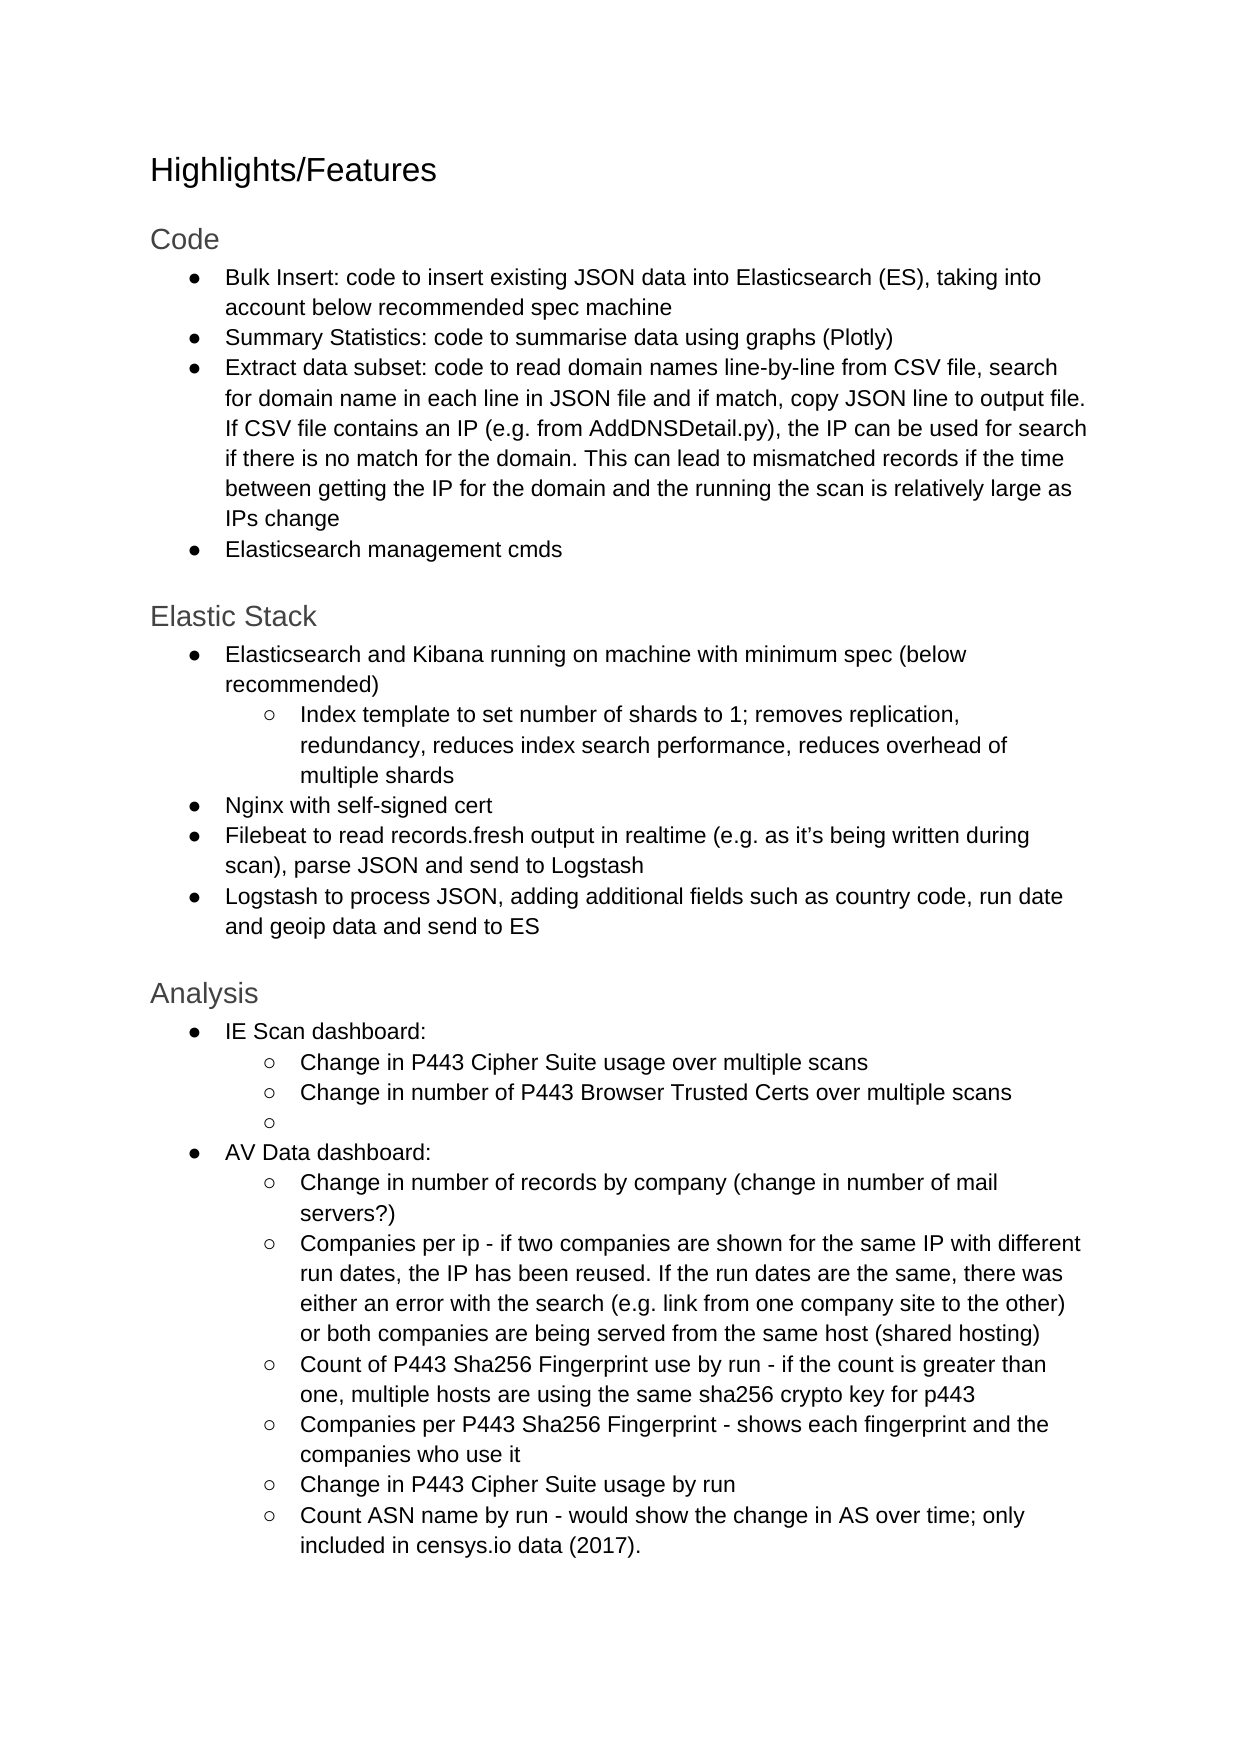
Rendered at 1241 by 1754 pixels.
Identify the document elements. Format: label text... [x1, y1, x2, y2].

list Change in number of P443 Browser Trusted Certs over multiple scans [262, 1079, 1090, 1105]
list Nginx with self-signed cert [187, 792, 1090, 818]
list Companies per P443 Sha256 Fingerprint - shows each fingerprint and the companies who use it [262, 1411, 1090, 1467]
list AV Data dashboard: [187, 1139, 1090, 1165]
list IE Scan dashboard: [187, 1018, 1090, 1044]
list Companies per ip - if two companies are shown for the same IP with different run dates, the IP has been reused. If the run dates are the same, there was either an error with the search (e.g. link from one company site to the other) or both companies are being served from the same host (shared hosting) [262, 1230, 1090, 1347]
list Change in P443 Cipher Suite usage over multiple scans [262, 1048, 1090, 1075]
list Count of P443 Sha256 Fingerprint use by run - if the count is greater than one, multiple hosts are using the same sha256 crypto key for p443 [262, 1351, 1090, 1407]
list Filebeat to read records.fresh output in realtime (e.g. as it’s being written during scan), parse JSON and send to Logstash [187, 822, 1090, 879]
subtitle Analysis [150, 976, 1090, 1010]
list Change in number of records by company (change in number of mail servers?) [262, 1169, 1090, 1226]
list Extract data subset: code to read domain names line-by-line from CSV file, search for domain name in each line in JSON file and if match, copy JSON line to output file. If CSV file contains an IP (e.g. from AddDNSDetail.py), the IP can be used for search if there is no match for the domain. This can lead to mismatched records if the time between getting the IP for the domain and the running the scan is relatively large as IPs change [187, 354, 1090, 532]
subtitle Code [150, 222, 1090, 255]
subtitle Highlights/Features [150, 150, 1090, 188]
list Logstash to process JSON, adding additional fields such as country code, run date and geoip data and send to ES [187, 883, 1090, 939]
list Count ASN name by run - would show the change in AS over time; only included in censys.io data (2017). [262, 1502, 1090, 1558]
list Index template to set number of shards to 1; removes replication, redundancy, reduces index search performance, reduces overhead of multiple shards [262, 701, 1090, 788]
list Bulk Insert: code to insert existing JSON data into Elasticsearch (ES), taking into account below recommended spec machine [187, 264, 1090, 320]
list Change in P443 Cipher Suite usage by run [262, 1471, 1090, 1498]
subtitle Elastic Stack [150, 599, 1090, 633]
list Elasticsearch management cmds [187, 536, 1090, 562]
list Summary Statistics: code to summarise data using graphs (Plotly) [187, 324, 1090, 350]
list Elasticsearch and Kibana running on machine with minimum spec (below recommended) [187, 641, 1090, 697]
